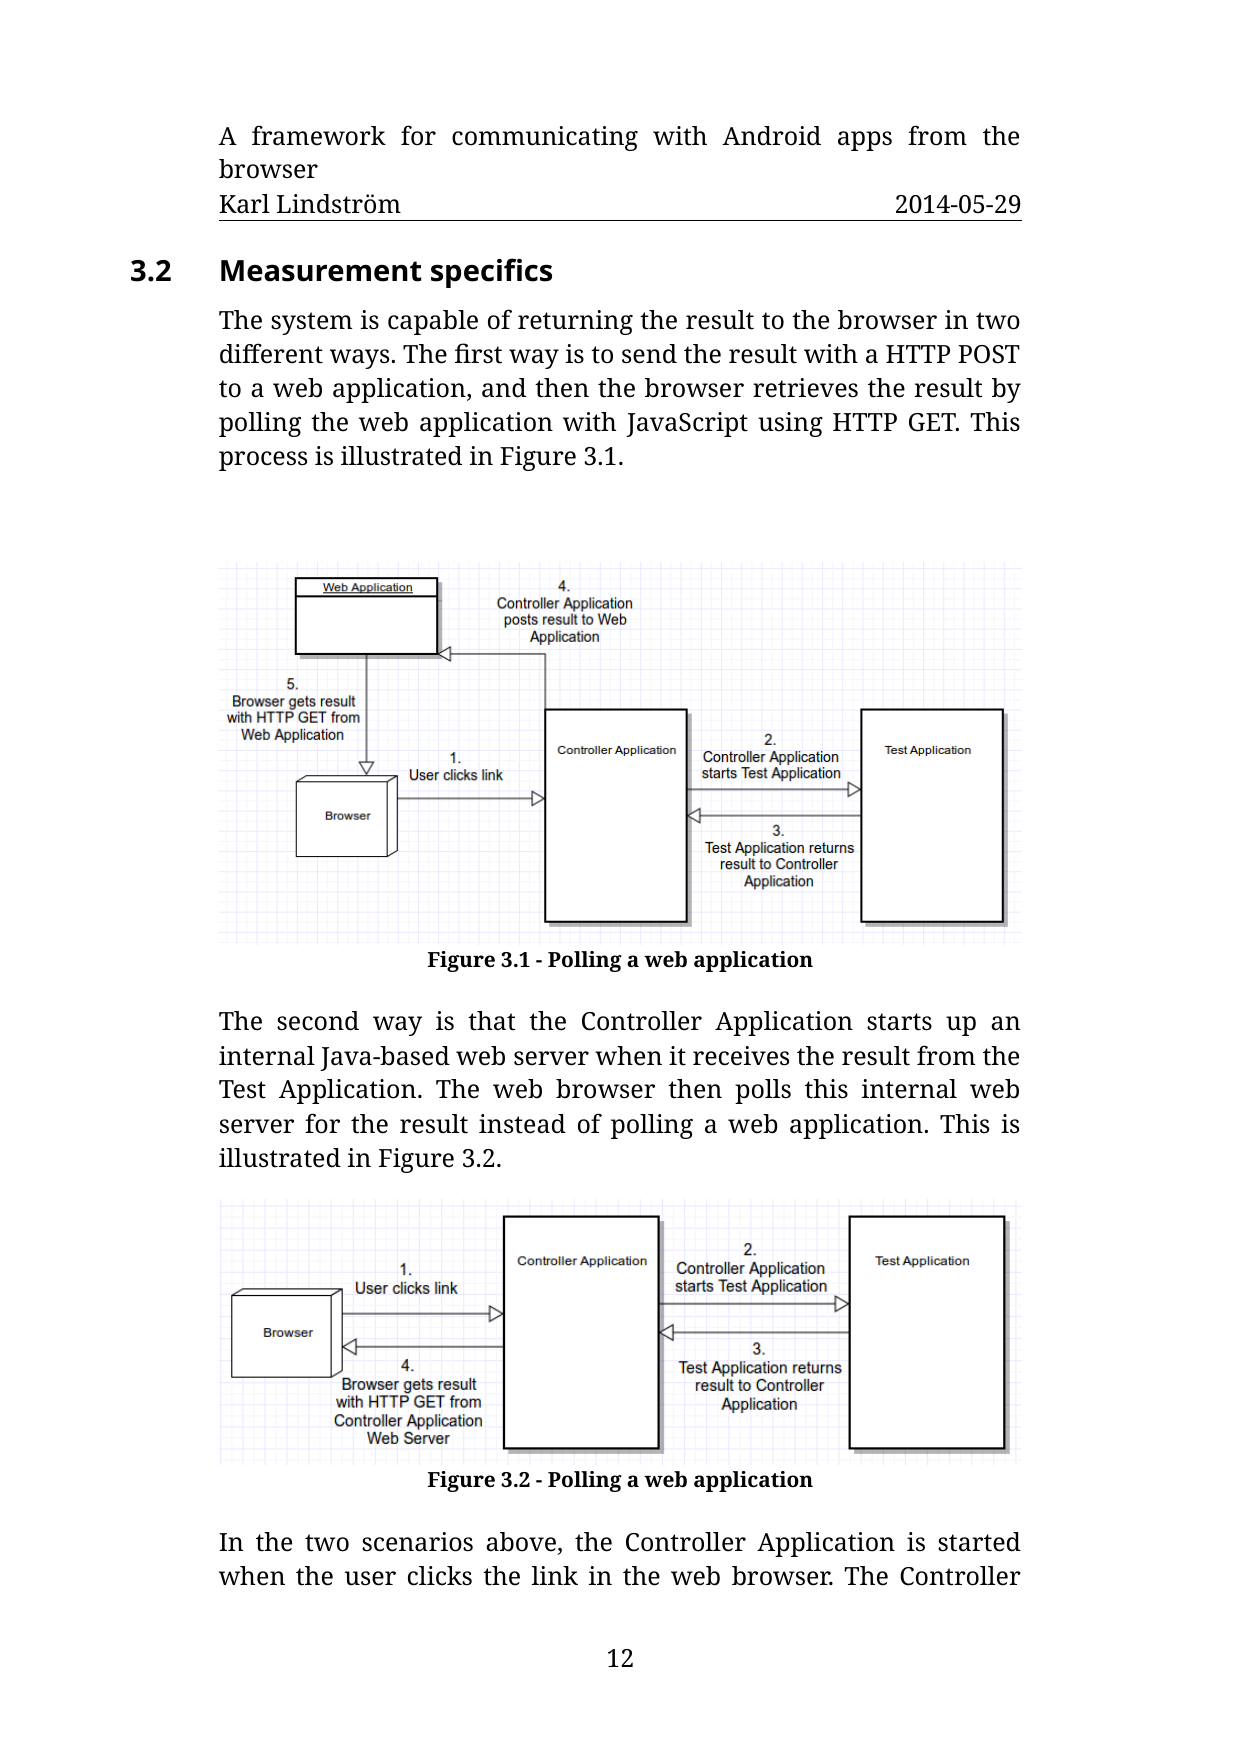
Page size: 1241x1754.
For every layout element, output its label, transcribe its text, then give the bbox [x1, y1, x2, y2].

subtitle Measurement specifics [130, 250, 1022, 290]
text Figure 3.1 - Polling a web application [218, 945, 1022, 973]
picture [218, 1199, 1022, 1465]
text The system is capable of returning the result to the browser in two different ways. The first way is to send the result with a HTTP POST to a web application, and then the browser retrieves the result by polling the web application with JavaScript using HTTP GET. This process is illustrated in Figure 3.1. [218, 303, 1022, 473]
picture [218, 562, 1022, 945]
text Figure 3.2 - Polling a web application [218, 1465, 1022, 1493]
text The second way is that the Controller Application starts up an internal Java-based web server when it receives the result from the Test Application. The web browser then polls this internal web server for the result instead of polling a web application. This is illustrated in Figure 3.2. [218, 1004, 1022, 1174]
text In the two scenarios above, the Controller Application is started when the user clicks the link in the web browser. The Controller [218, 1524, 1022, 1592]
